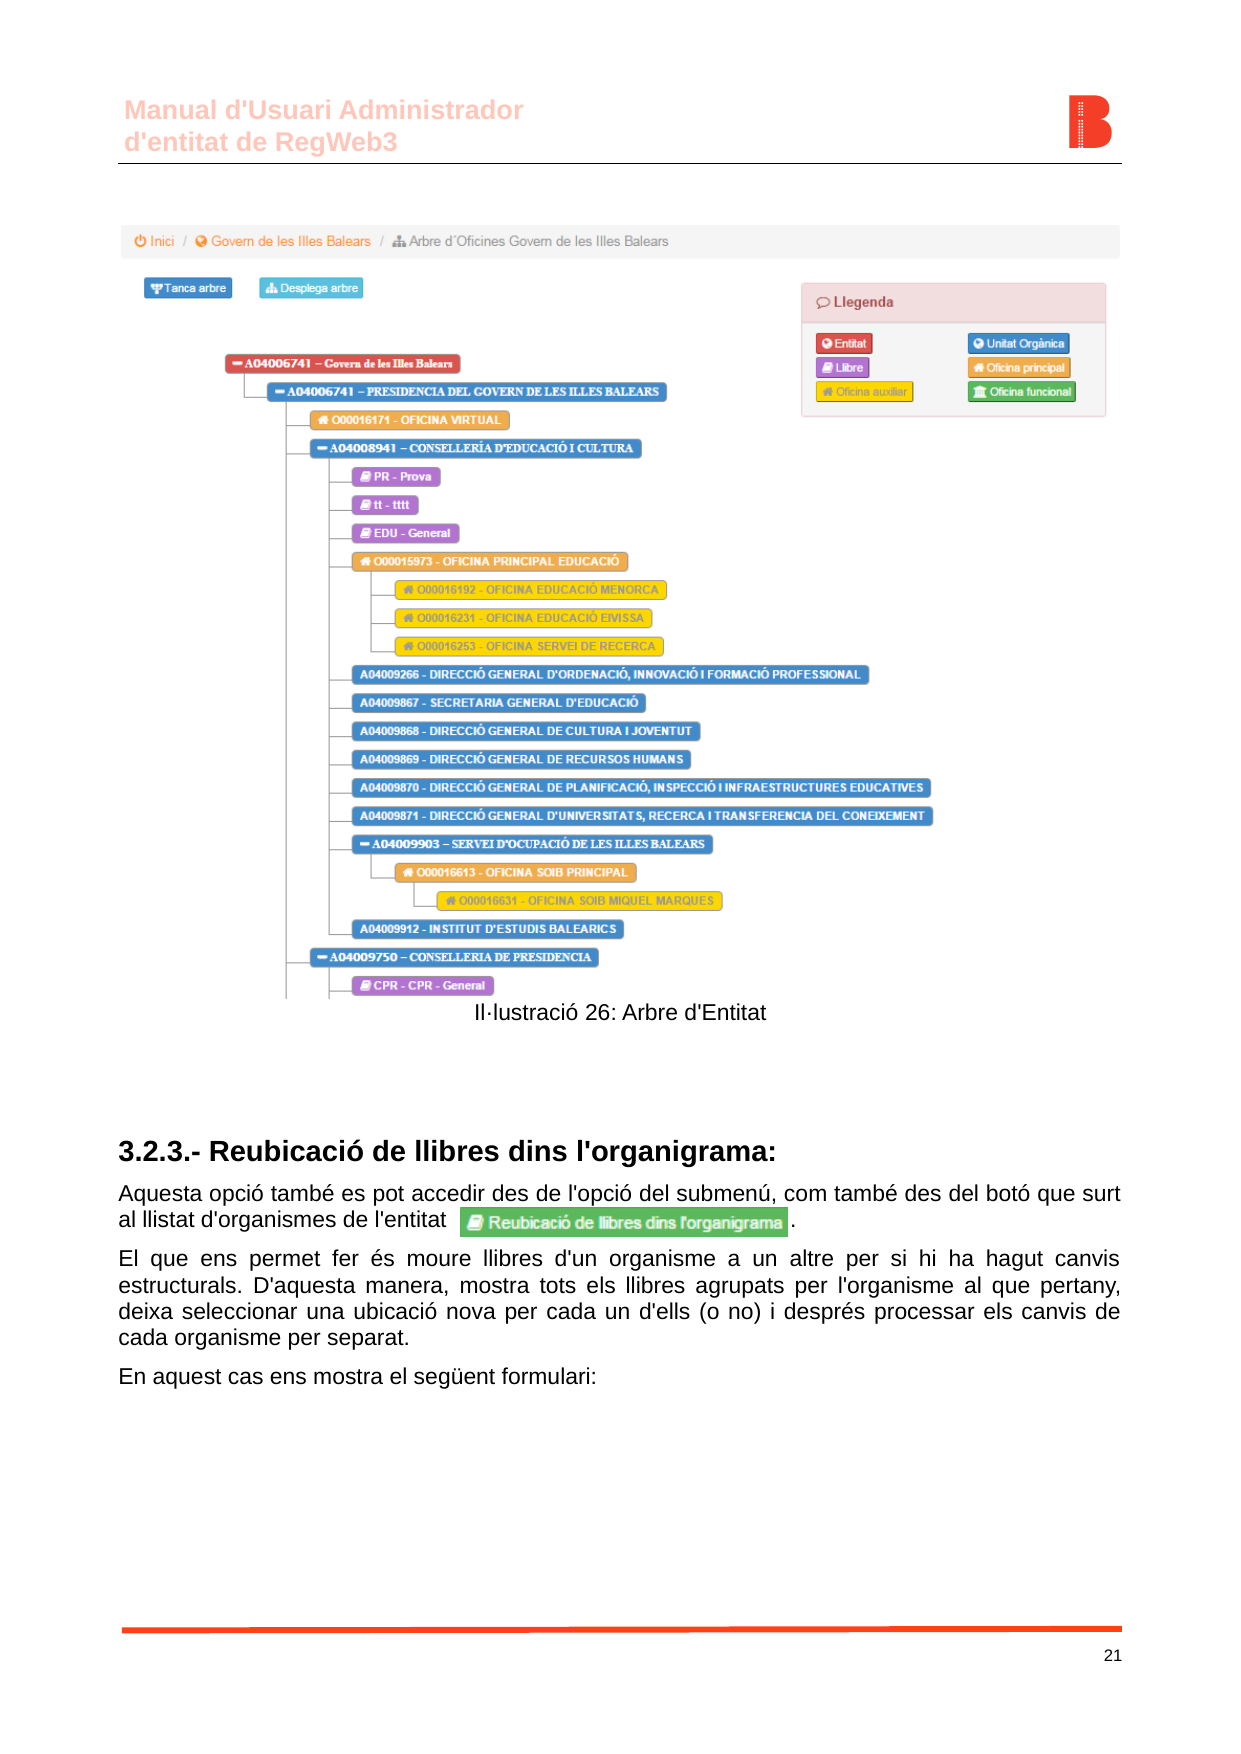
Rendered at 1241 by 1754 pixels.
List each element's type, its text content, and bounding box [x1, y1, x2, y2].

picture [460, 1207, 788, 1237]
text Il·lustració 26: Arbre d'Entitat [118, 999, 1122, 1025]
picture [1063, 94, 1117, 150]
text Aquesta opció també es pot accedir des de l'opció del submenú, com també des del botó que surt al llistat d'organismes de l'entitat . [118, 1180, 1122, 1233]
text En aquest cas ens mostra el següent formulari: [118, 1363, 1122, 1389]
subtitle Reubicació de llibres dins l'organigrama: [118, 1134, 1122, 1167]
picture [118, 223, 1123, 999]
text El que ens permet fer és moure llibres d'un organisme a un altre per si hi ha hagut canvis estructurals. D'aquesta manera, mostra tots els llibres agrupats per l'organisme al que pertany, deixa seleccionar una ubicació nova per cada un d'ells (o no) i després processar els canvis de cada organisme per separat. [118, 1245, 1122, 1351]
